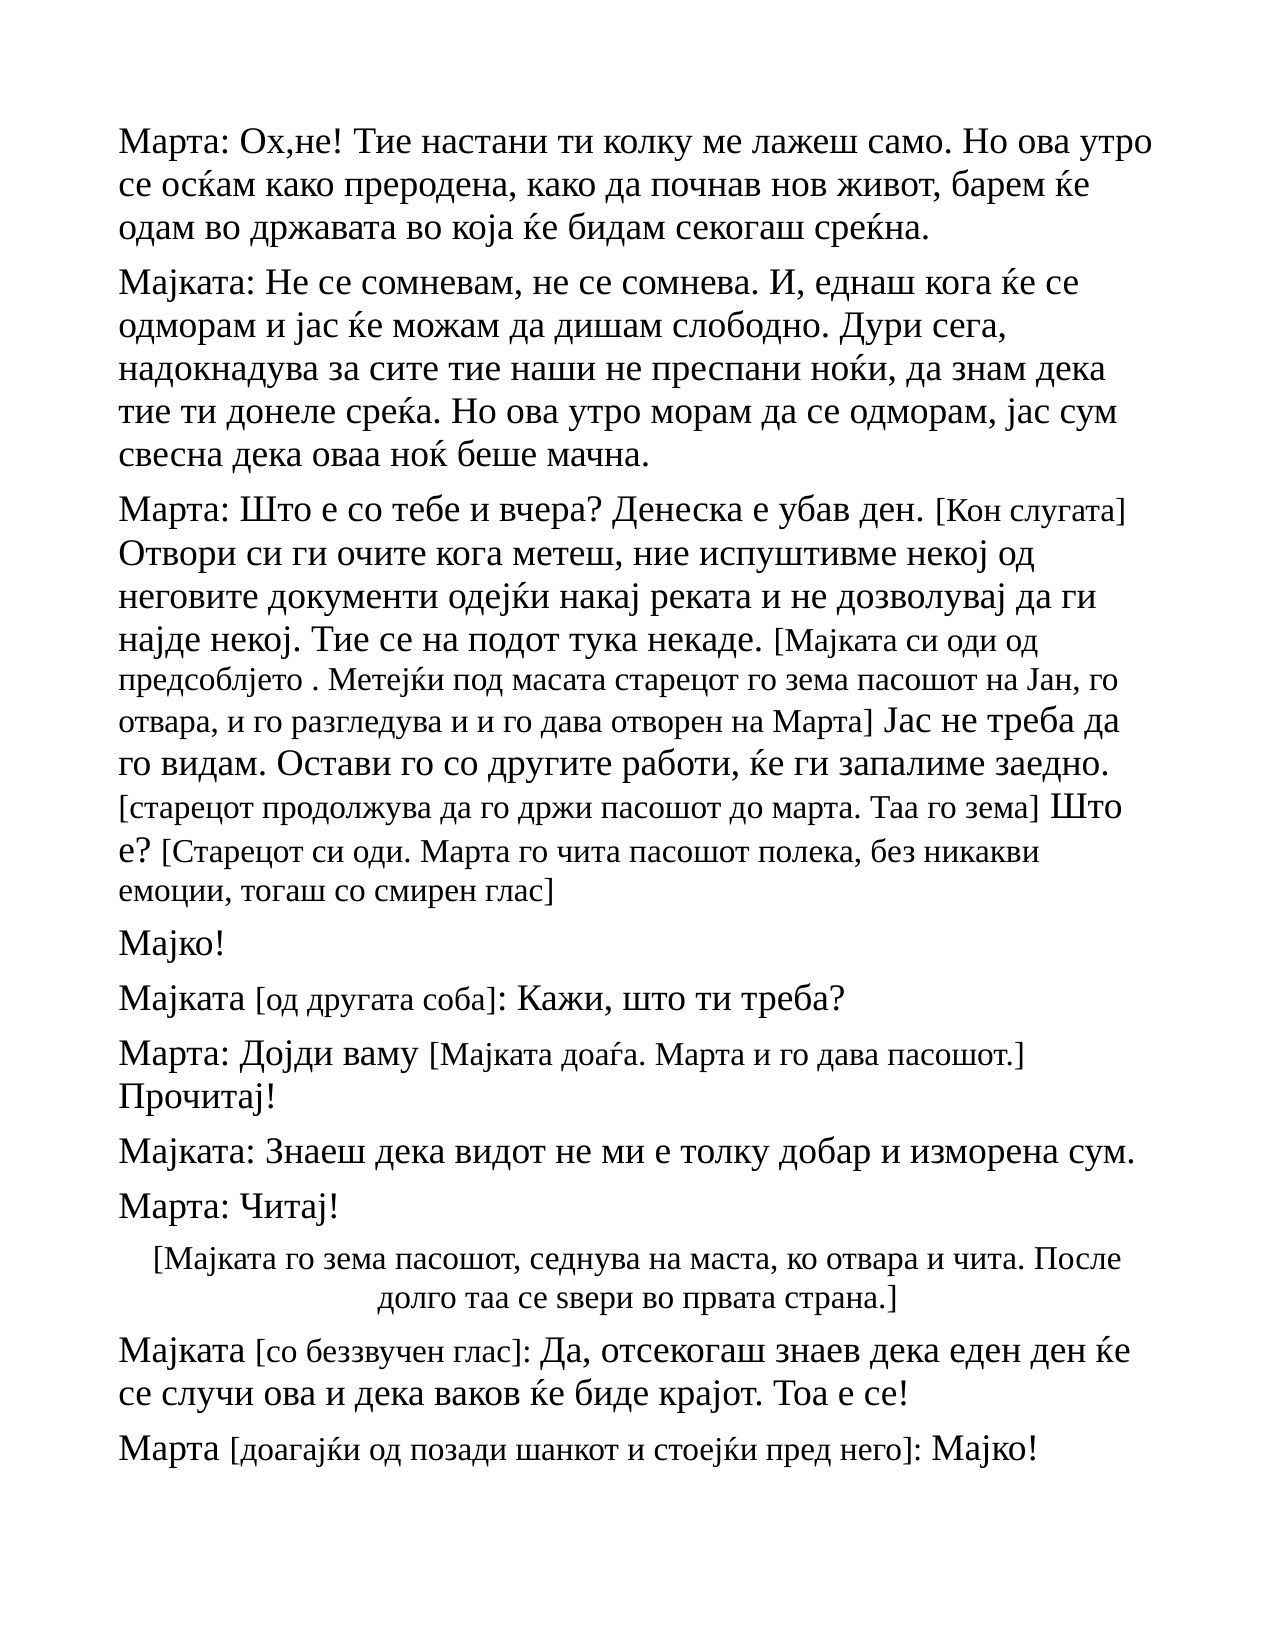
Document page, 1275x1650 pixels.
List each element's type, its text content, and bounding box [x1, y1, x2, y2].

text Мајката [со беззвучен глас]: Да, отсекогаш знаев дека еден ден ќе се случи ова и дека ваков ќе биде крајот. Тоа е се! [118, 1327, 1157, 1413]
text Марта [доагајќи од позади шанкот и стоејќи пред него]: Мајко! [118, 1425, 1157, 1468]
text Maјката [од другата соба]: Кажи, што ти треба? [118, 975, 1157, 1018]
text Марта: Што е со тебе и вчера? Денеска е убав ден. [Кон слугата] Отвори си ги очите кога метеш, ние испуштивме некој од неговите документи одејќи накај реката и не дозволувај да ги најде некој. Тие се на подот тука некаде. [Мајката си оди од предсоблјето . Метејќи под масата старецот го зема пасошот на Јан, го отвара, и го разгледува и и го дава отворен на Марта] Јас не треба да го видам. Остави го со другите работи, ќе ги запалиме заедно. [старецот продолжува да го држи пасошот до марта. Таа го зема] Што е? [Старецот си оди. Марта го чита пасошот полека, без никакви емоции, тогаш со смирен глас] [118, 487, 1157, 908]
text [Мајката го зема пасошот, седнува на маста, ко отвара и чита. После долго таа се ѕвери во првата страна.] [118, 1238, 1157, 1315]
text Мајката: Знаеш дека видот не ми е толку добар и изморена сум. [118, 1128, 1157, 1172]
text Марта: Ох,не! Тие настани ти колку ме лажеш само. Но ова утро се осќам како преродена, како да почнав нов живот, барем ќе одам во државата во која ќе бидам секогаш среќна. [118, 118, 1157, 247]
text Мајката: Не се сомневам, не се сомнева. И, еднаш кога ќе се одморам и јас ќе можам да дишам слободно. Дури сега, надокнадува за сите тие наши не преспани ноќи, да знам дека тие ти донеле среќа. Но ова утро морам да се одморам, јас сум свесна дека оваа ноќ беше мачна. [118, 259, 1157, 475]
text Марта: Дојди ваму [Мајката доаѓа. Марта и го дава пасошот.] Прочитај! [118, 1030, 1157, 1117]
text Mајко! [118, 920, 1157, 963]
text Марта: Читај! [118, 1183, 1157, 1227]
